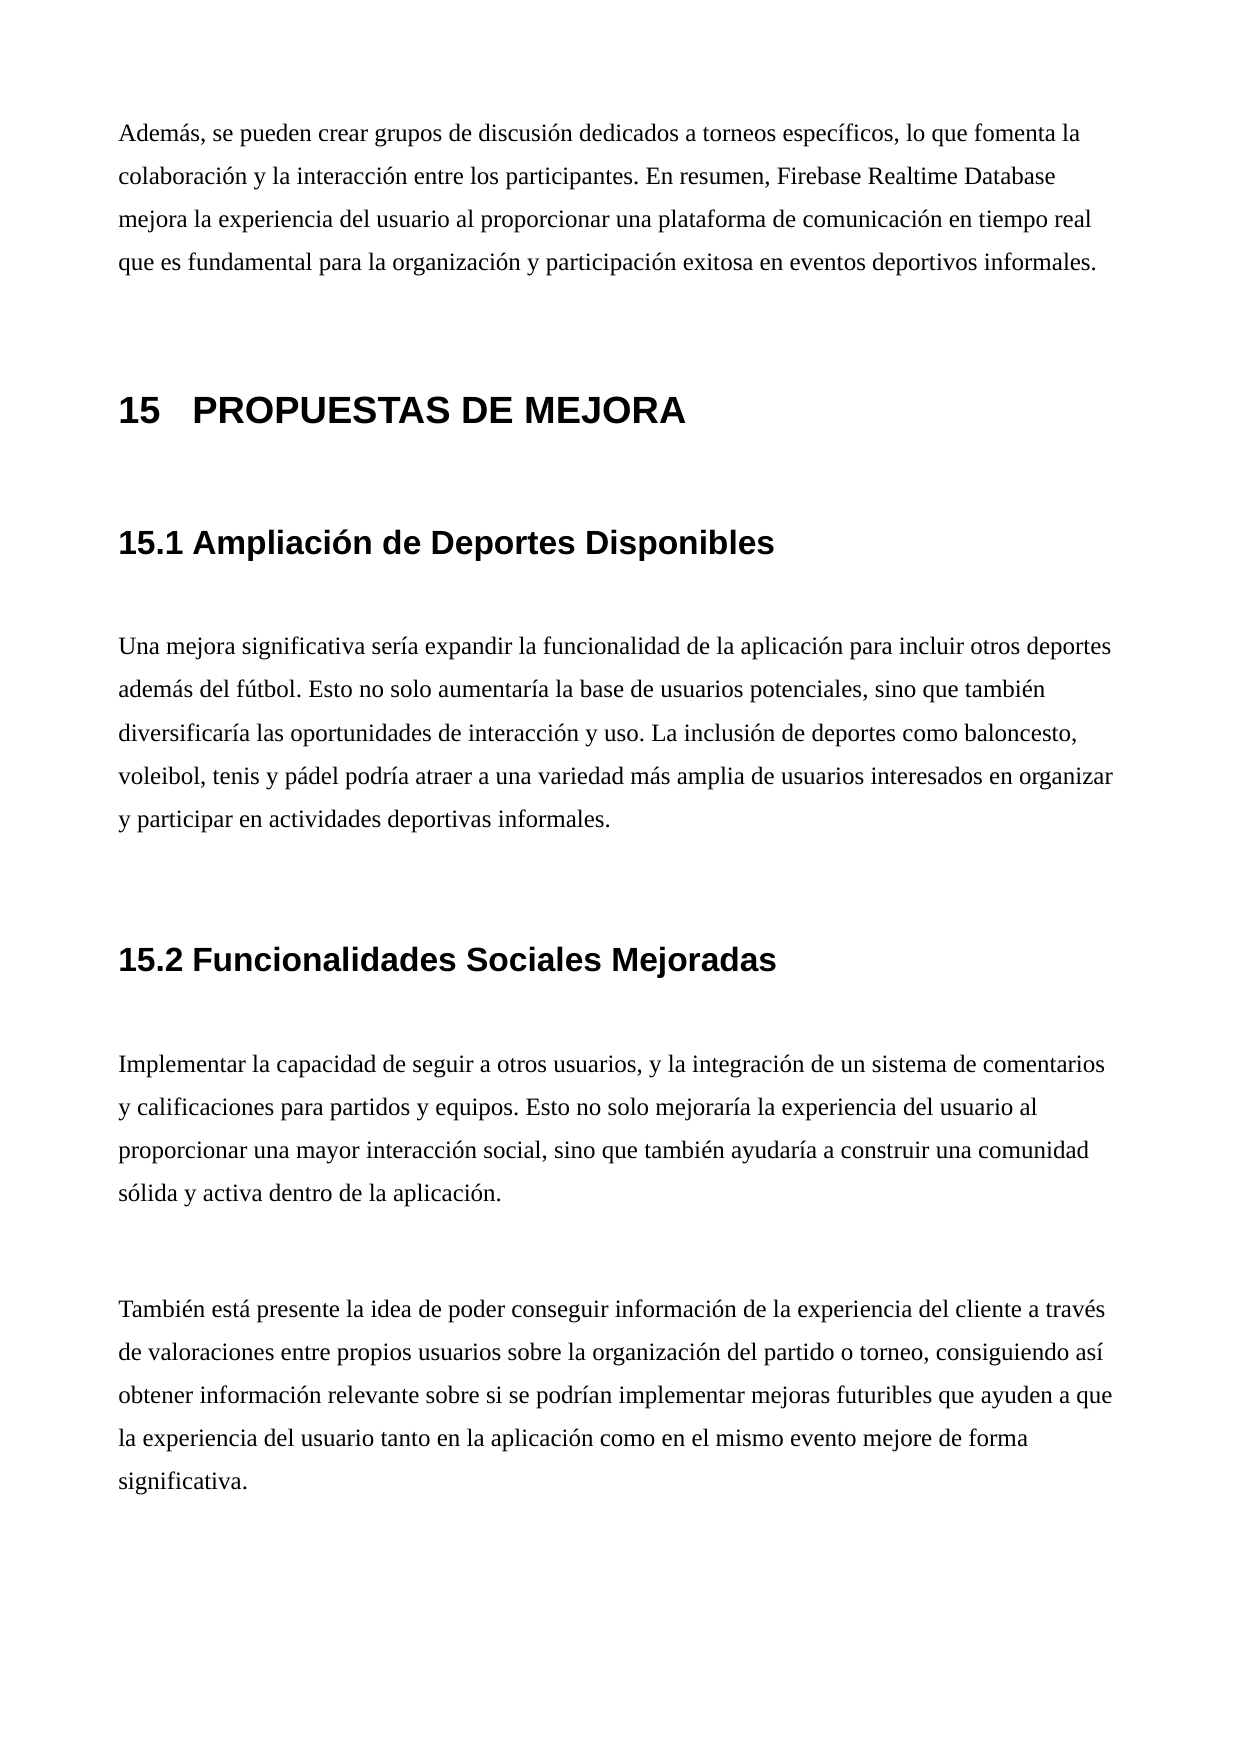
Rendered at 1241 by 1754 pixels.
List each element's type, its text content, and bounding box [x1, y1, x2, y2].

text También está presente la idea de poder conseguir información de la experiencia del cliente a través de valoraciones entre propios usuarios sobre la organización del partido o torneo, consiguiendo así obtener información relevante sobre si se podrían implementar mejoras futuribles que ayuden a que la experiencia del usuario tanto en la aplicación como en el mismo evento mejore de forma significativa. [118, 1294, 1122, 1495]
text Además, se pueden crear grupos de discusión dedicados a torneos específicos, lo que fomenta la colaboración y la interacción entre los participantes. En resumen, Firebase Realtime Database mejora la experiencia del usuario al proporcionar una plataforma de comunicación en tiempo real que es fundamental para la organización y participación exitosa en eventos deportivos informales. [118, 118, 1122, 276]
subtitle Funcionalidades Sociales Mejoradas [118, 940, 1122, 979]
subtitle Ampliación de Deportes Disponibles [118, 523, 1122, 561]
text Implementar la capacidad de seguir a otros usuarios, y la integración de un sistema de comentarios y calificaciones para partidos y equipos. Esto no solo mejoraría la experiencia del usuario al proporcionar una mayor interacción social, sino que también ayudaría a construir una comunidad sólida y activa dentro de la aplicación. [118, 1049, 1122, 1207]
text Una mejora significativa sería expandir la funcionalidad de la aplicación para incluir otros deportes además del fútbol. Esto no solo aumentaría la base de usuarios potenciales, sino que también diversificaría las oportunidades de interacción y uso. La inclusión de deportes como baloncesto, voleibol, tenis y pádel podría atraer a una variedad más amplia de usuarios interesados en organizar y participar en actividades deportivas informales. [118, 631, 1122, 833]
subtitle PROPUESTAS DE MEJORA [118, 388, 1122, 432]
